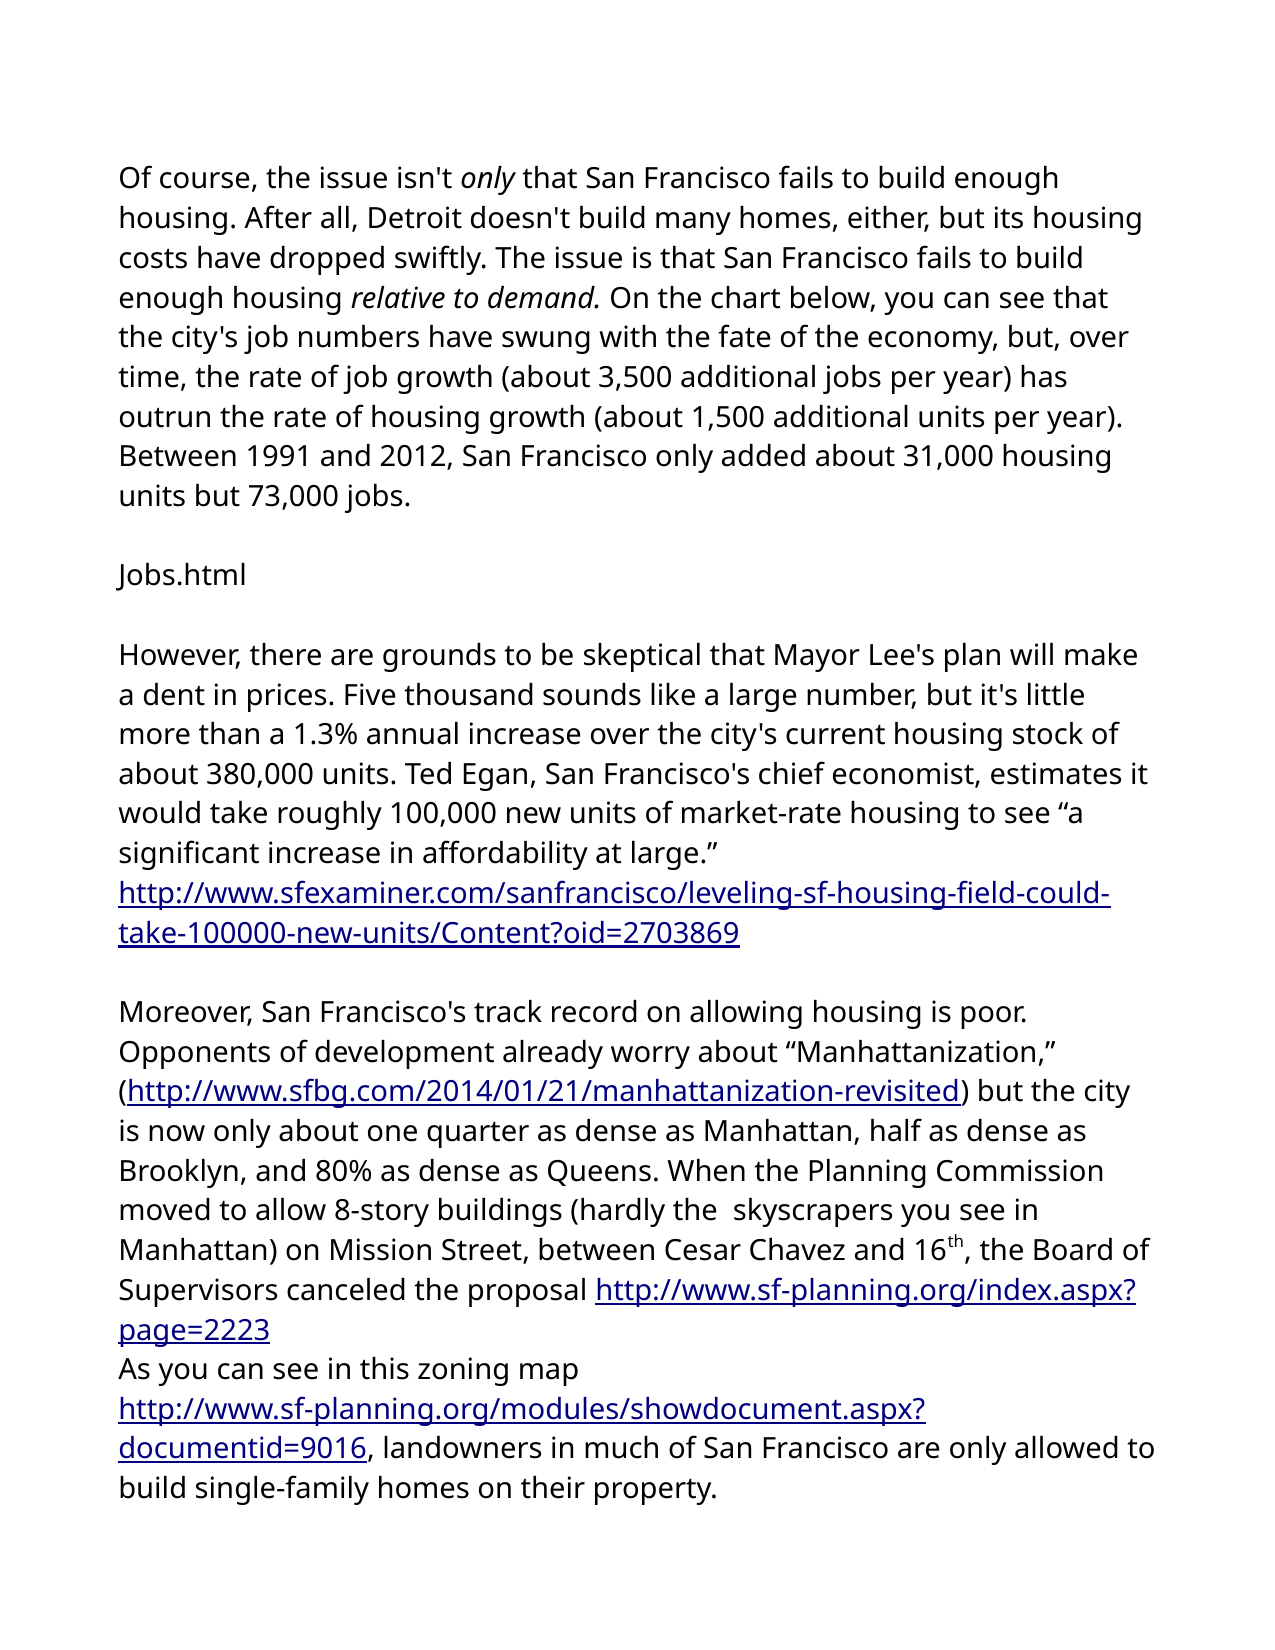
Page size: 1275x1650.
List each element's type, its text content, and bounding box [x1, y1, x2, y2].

text Of course, the issue isn't only that San Francisco fails to build enough housing. After all, Detroit doesn't build many homes, either, but its housing costs have dropped swiftly. The issue is that San Francisco fails to build enough housing relative to demand. On the chart below, you can see that the city's job numbers have swung with the fate of the economy, but, over time, the rate of job growth (about 3,500 additional jobs per year) has outrun the rate of housing growth (about 1,500 additional units per year). Between 1991 and 2012, San Francisco only added about 31,000 housing units but 73,000 jobs. [118, 158, 1157, 515]
text As you can see in this zoning map http://www.sf-planning.org/modules/showdocument.aspx?documentid=9016, landowners in much of San Francisco are only allowed to build single-family homes on their property. [118, 1348, 1157, 1507]
text However, there are grounds to be skeptical that Mayor Lee's plan will make a dent in prices. Five thousand sounds like a large number, but it's little more than a 1.3% annual increase over the city's current housing stock of about 380,000 units. Ted Egan, San Francisco's chief economist, estimates it would take roughly 100,000 new units of market-rate housing to see “a significant increase in affordability at large.” http://www.sfexaminer.com/sanfrancisco/leveling-sf-housing-field-could-take-100000-new-units/Content?oid=2703869 [118, 634, 1157, 952]
text Jobs.html [118, 555, 1157, 594]
text Moreover, San Francisco's track record on allowing housing is poor. Opponents of development already worry about “Manhattanization,” (http://www.sfbg.com/2014/01/21/manhattanization-revisited) but the city is now only about one quarter as dense as Manhattan, half as dense as Brooklyn, and 80% as dense as Queens. When the Planning Commission moved to allow 8-story buildings (hardly the skyscrapers you see in Manhattan) on Mission Street, between Cesar Chavez and 16th, the Board of Supervisors canceled the proposal http://www.sf-planning.org/index.aspx?page=2223 [118, 991, 1157, 1348]
